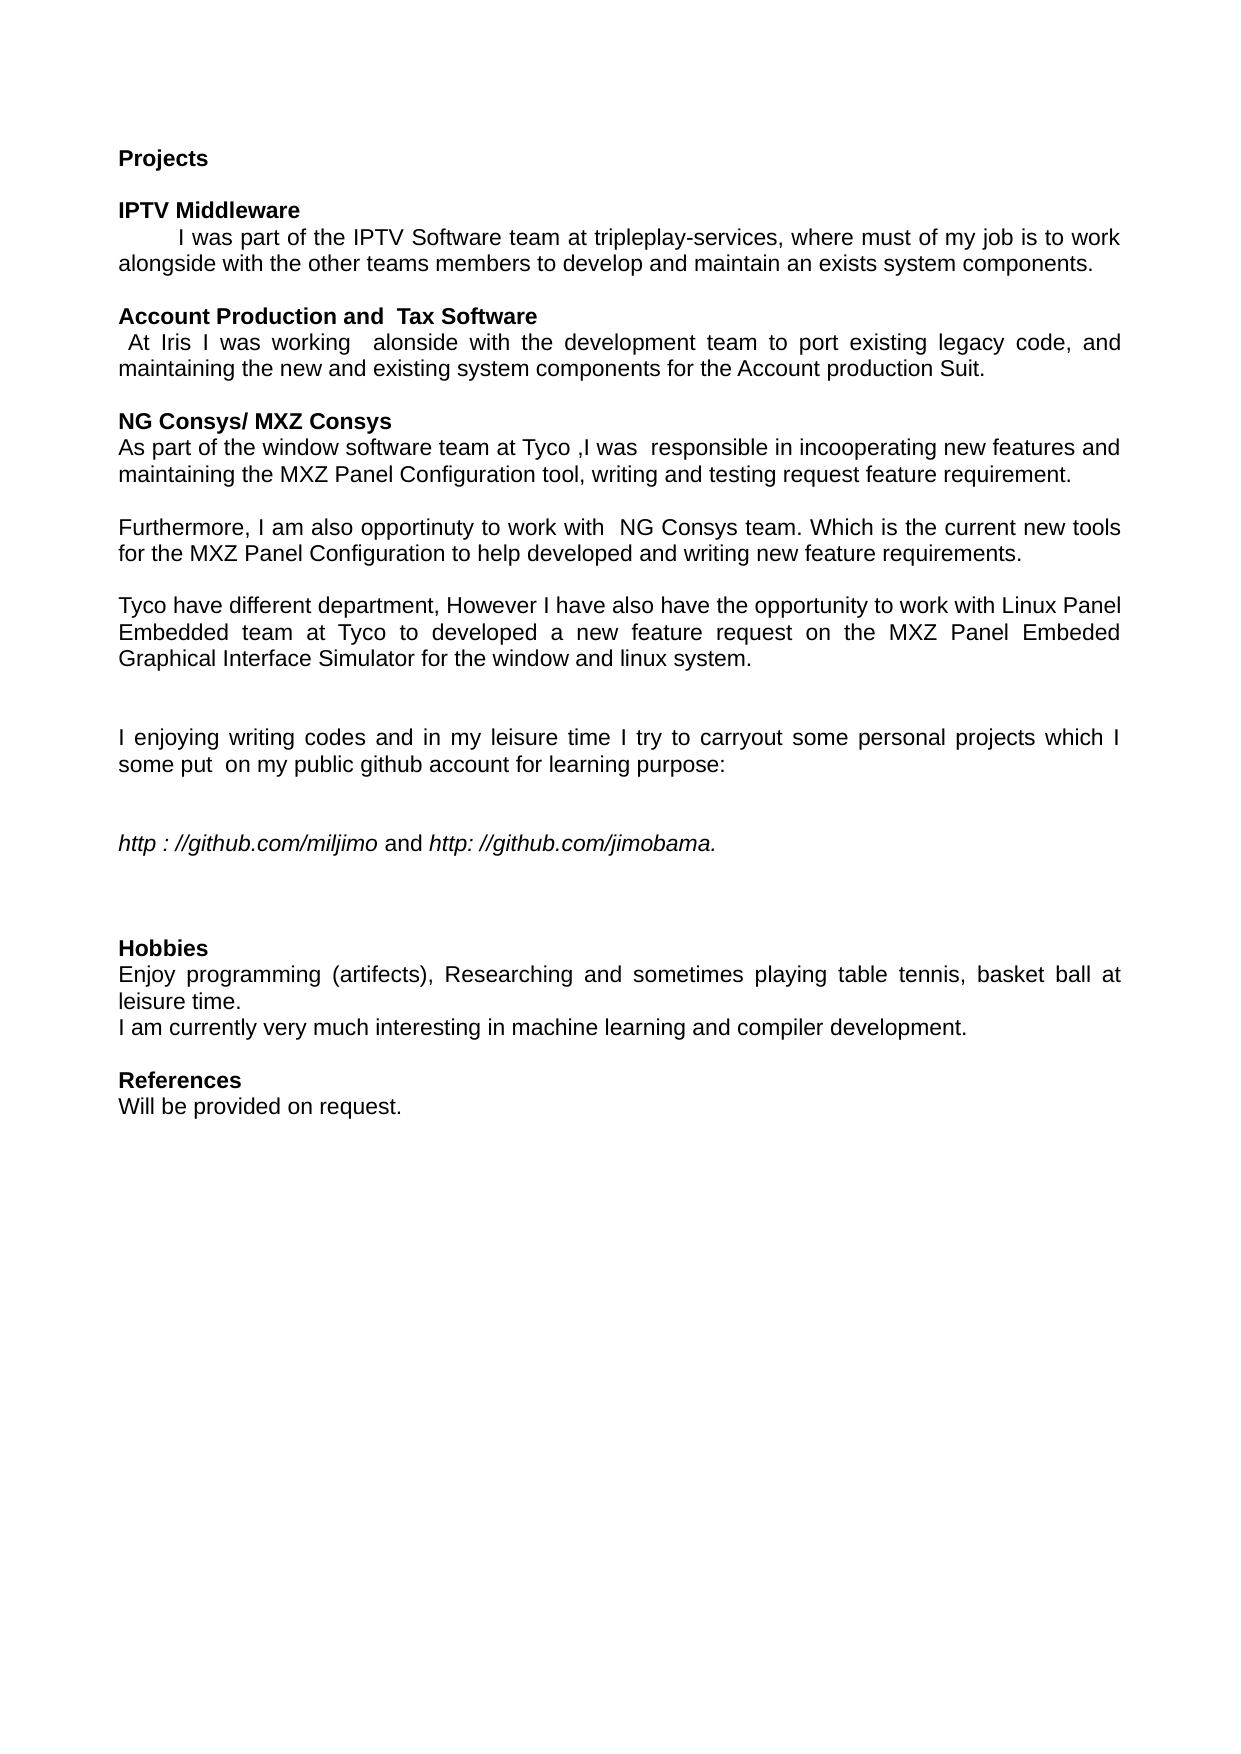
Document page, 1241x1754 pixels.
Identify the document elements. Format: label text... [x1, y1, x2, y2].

text As part of the window software team at Tyco ,I was responsible in incooperating new features and maintaining the MXZ Panel Configuration tool, writing and testing request feature requirement. [118, 434, 1122, 487]
text At Iris I was working alonside with the development team to port existing legacy code, and maintaining the new and existing system components for the Account production Suit. [118, 329, 1122, 382]
text Furthermore, I am also opportinuty to work with NG Consys team. Which is the current new tools for the MXZ Panel Configuration to help developed and writing new feature requirements. [118, 513, 1122, 566]
text Enjoy programming (artifects), Researching and sometimes playing table tennis, basket ball at leisure time. [118, 961, 1122, 1014]
text Hobbies [118, 935, 1122, 961]
text I was part of the IPTV Software team at tripleplay-services, where must of my job is to work alongside with the other teams members to develop and maintain an exists system components. [118, 223, 1122, 276]
text I am currently very much interesting in machine learning and compiler development. [118, 1014, 1122, 1041]
text Will be provided on request. [118, 1093, 1122, 1119]
text Account Production and Tax Software [118, 303, 1122, 329]
text Tyco have different department, However I have also have the opportunity to work with Linux Panel Embedded team at Tyco to developed a new feature request on the MXZ Panel Embeded Graphical Interface Simulator for the window and linux system. [118, 592, 1122, 672]
text I enjoying writing codes and in my leisure time I try to carryout some personal projects which I some put on my public github account for learning purpose: [118, 724, 1122, 777]
text IPTV Middleware [118, 197, 1122, 223]
text http : //github.com/miljimo and http: //github.com/jimobama. [118, 830, 1122, 856]
text References [118, 1067, 1122, 1093]
text NG Consys/ MXZ Consys [118, 408, 1122, 434]
text Projects [118, 144, 1122, 171]
